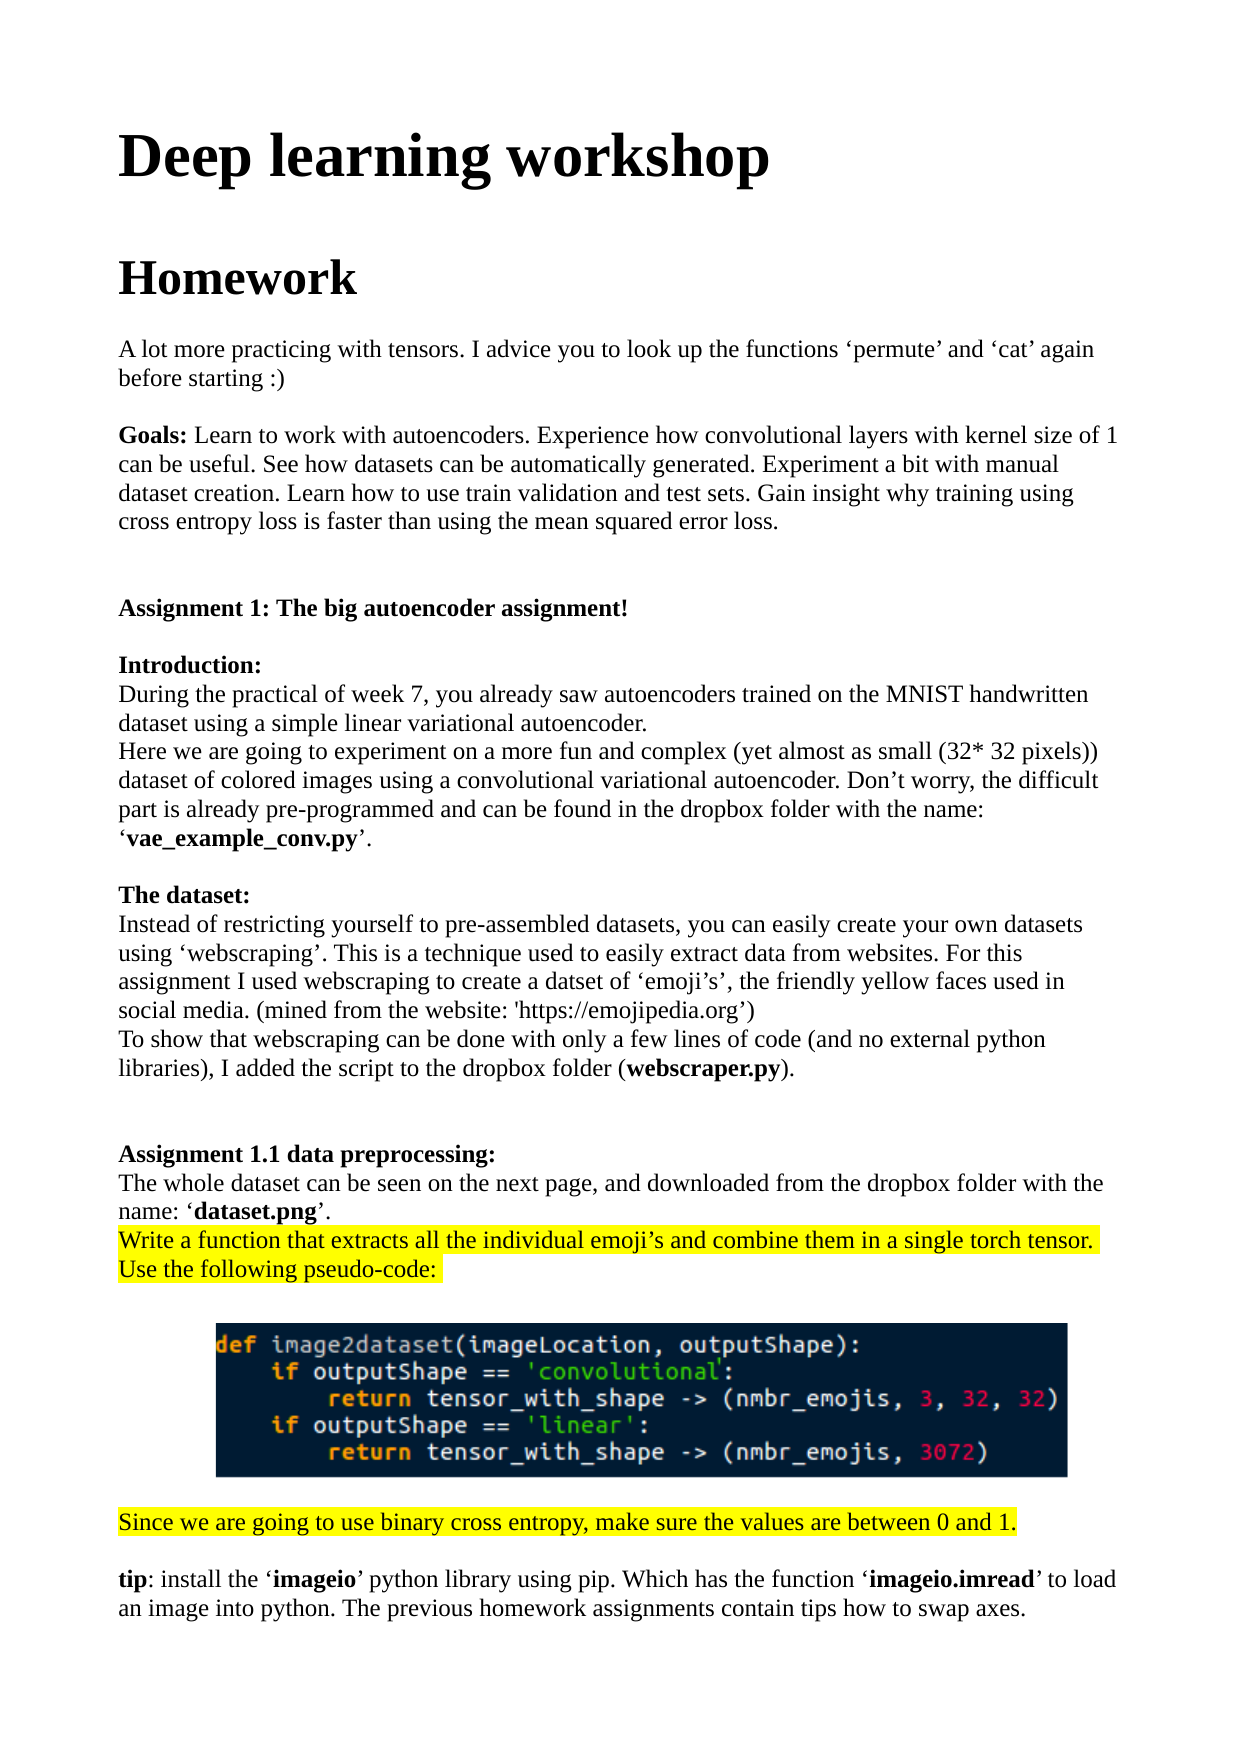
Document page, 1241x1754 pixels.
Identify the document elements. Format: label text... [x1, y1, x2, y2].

text Introduction: [118, 650, 1122, 679]
text Write a function that extracts all the individual emoji’s and combine them in a single torch tensor. Use the following pseudo-code: [118, 1225, 1122, 1283]
text Deep learning workshop [118, 118, 1122, 190]
text Assignment 1.1 data preprocessing: [118, 1139, 1122, 1168]
text Assignment 1: The big autoencoder assignment! [118, 593, 1122, 621]
text Here we are going to experiment on a more fun and complex (yet almost as small (32* 32 pixels)) dataset of colored images using a convolutional variational autoencoder. Don’t worry, the difficult part is already pre-programmed and can be found in the dropbox folder with the name: ‘vae_example_conv.py’. [118, 736, 1122, 851]
picture [215, 1323, 1071, 1479]
text Since we are going to use binary cross entropy, make sure the values are between 0 and 1. [118, 1507, 1122, 1536]
text Goals: Learn to work with autoencoders. Experience how convolutional layers with kernel size of 1 can be useful. See how datasets can be automatically generated. Experiment a bit with manual dataset creation. Learn how to use train validation and test sets. Gain insight why training using cross entropy loss is faster than using the mean squared error loss. [118, 420, 1122, 535]
text tip: install the ‘imageio’ python library using pip. Which has the function ‘imageio.imread’ to load an image into python. The previous homework assignments contain tips how to swap axes. [118, 1564, 1122, 1622]
text During the practical of week 7, you already saw autoencoders trained on the MNIST handwritten dataset using a simple linear variational autoencoder. [118, 679, 1122, 736]
text The dataset: [118, 880, 1122, 909]
text A lot more practicing with tensors. I advice you to look up the functions ‘permute’ and ‘cat’ again before starting :) [118, 334, 1122, 391]
text Homework [118, 248, 1122, 305]
text To show that webscraping can be done with only a few lines of code (and no external python libraries), I added the script to the dropbox folder (webscraper.py). [118, 1024, 1122, 1081]
text The whole dataset can be seen on the next page, and downloaded from the dropbox folder with the name: ‘dataset.png’. [118, 1168, 1122, 1225]
text Instead of restricting yourself to pre-assembled datasets, you can easily create your own datasets using ‘webscraping’. This is a technique used to easily extract data from websites. For this assignment I used webscraping to create a datset of ‘emoji’s’, the friendly yellow faces used in social media. (mined from the website: 'https://emojipedia.org’) [118, 909, 1122, 1024]
